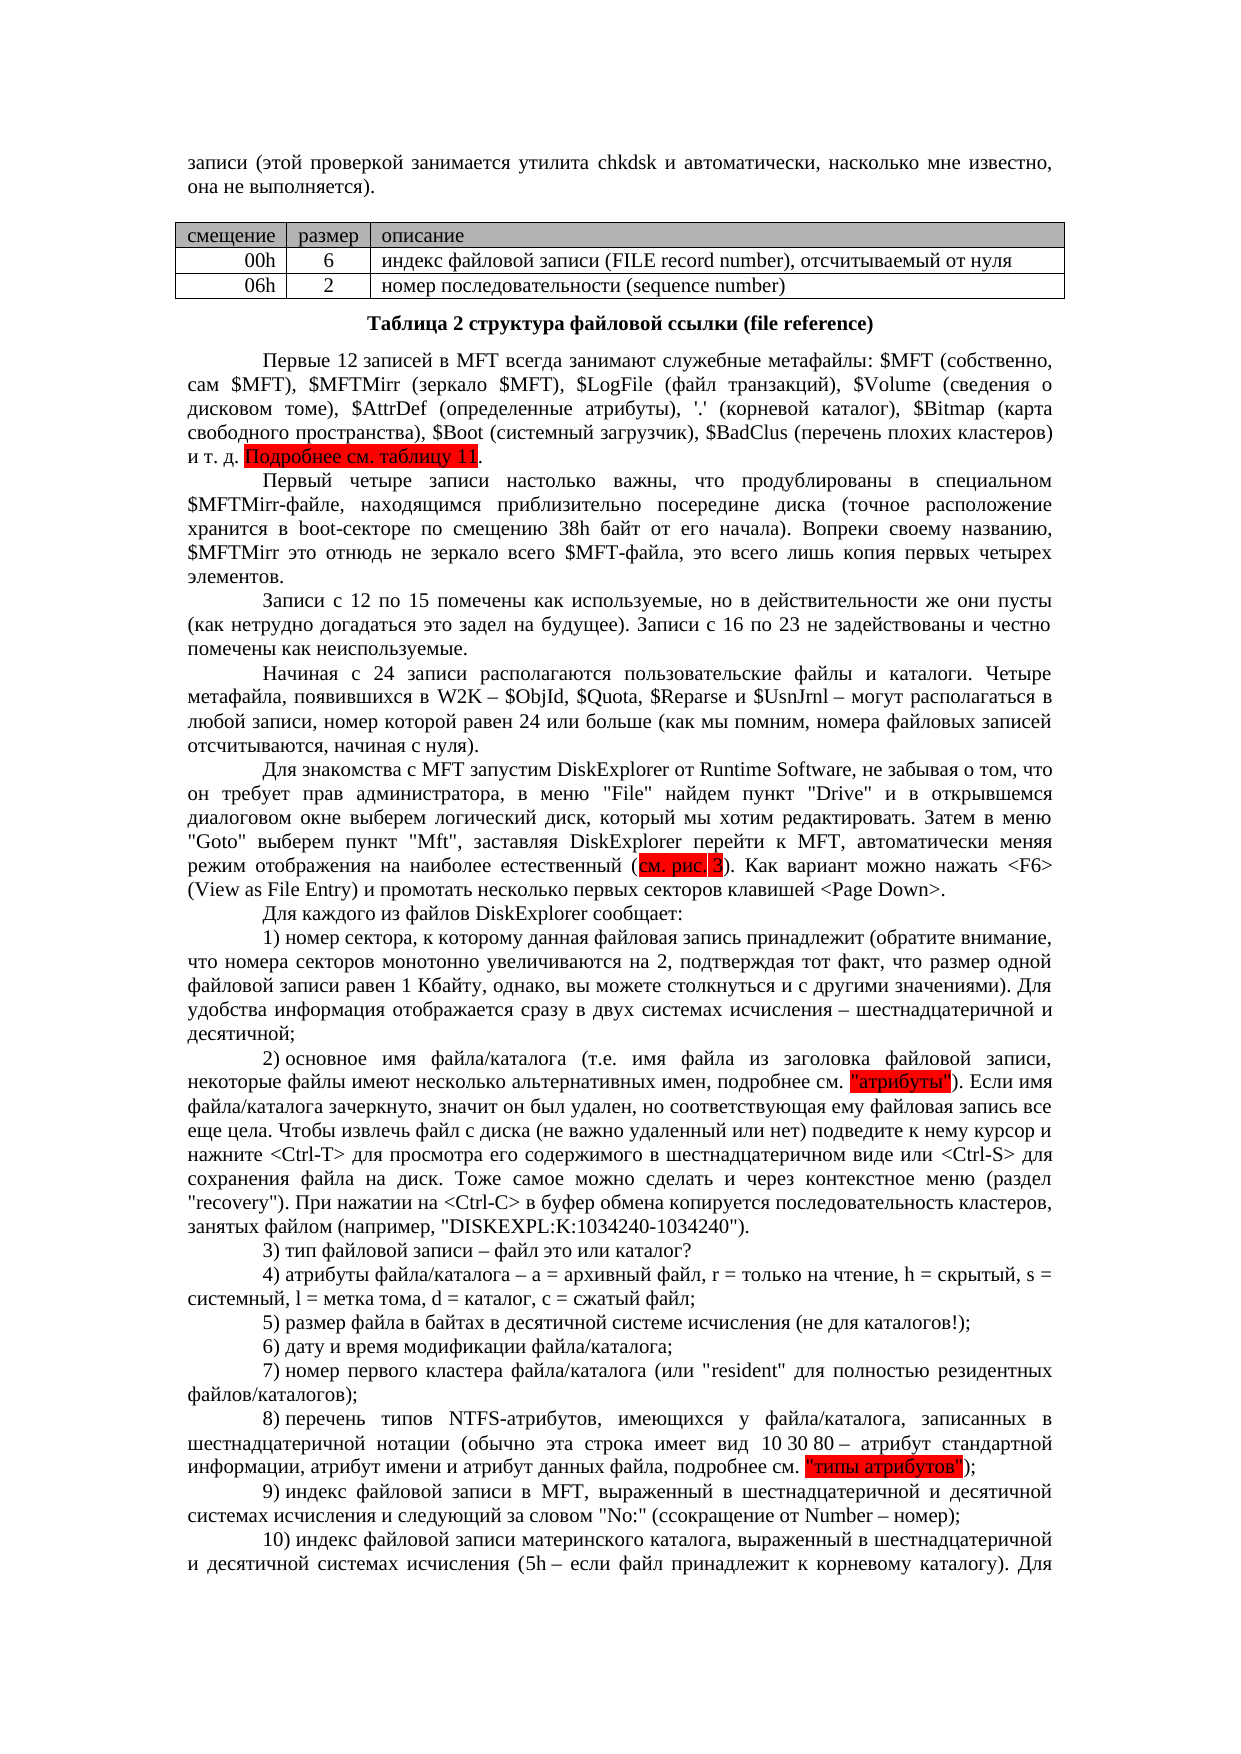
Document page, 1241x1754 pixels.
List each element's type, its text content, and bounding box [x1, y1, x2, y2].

table_cell 2 [287, 274, 370, 297]
table_cell 06h [176, 274, 286, 297]
text 7) номер первого кластера файла/каталога (или "resident" для полностью резидентных файлов/каталогов); [187, 1358, 1053, 1406]
table_header смещение [176, 223, 286, 247]
text Первый четыре записи настолько важны, что продублированы в специальном $MFTMirr-файле, находящимся приблизительно посередине диска (точное расположение хранится в boot-секторе по смещению 38h байт от его начала). Вопреки своему названию, $MFTMirr это отнюдь не зеркало всего $MFT-файла, это всего лишь копия первых четырех элементов. [187, 468, 1053, 588]
table_cell 00h [176, 248, 286, 272]
text Первые 12 записей в MFT всегда занимают служебные метафайлы: $MFT (собственно, сам $MFT), $MFTMirr (зеркало $MFT), $LogFile (файл транзакций), $Volume (сведения о дисковом томе), $AttrDef (определенные атрибуты), '.' (корневой каталог), $Bitmap (карта свободного пространства), $Boot (системный загрузчик), $BadClus (перечень плохих кластеров) и т. д. Подробнее см. таблицу 11. [187, 348, 1053, 468]
table_header размер [287, 223, 370, 247]
table_cell 6 [287, 248, 370, 272]
text 4) атрибуты файла/каталога – a = архивный файл, r = только на чтение, h = скрытый, s = системный, l = метка тома, d = каталог, c = сжатый файл; [187, 1262, 1053, 1310]
text Таблица 2 структура файловой ссылки (file reference) [187, 311, 1053, 335]
text 6) дату и время модификации файла/каталога; [187, 1334, 1053, 1358]
text Записи с 12 по 15 помечены как используемые, но в действительности же они пусты (как нетрудно догадаться это задел на будущее). Записи с 16 по 23 не задействованы и честно помечены как неиспользуемые. [187, 588, 1053, 660]
table_cell номер последовательности (sequence number) [371, 274, 1064, 297]
text 9) индекс файловой записи в MFT, выраженный в шестнадцатеричной и десятичной системах исчисления и следующий за словом "No:" (cсокращение от Number – номер); [187, 1478, 1053, 1527]
text Для знакомства с MFT запустим DiskExplorer от Runtime Software, не забывая о том, что он требует прав администратора, в меню "File" найдем пункт "Drive" и в открывшемся диалоговом окне выберем логический диск, который мы хотим редактировать. Затем в меню "Goto" выберем пункт "Mft", заставляя DiskExplorer перейти к MFT, автоматически меняя режим отображения на наиболее естественный (см. рис. 3). Как вариант можно нажать <F6> (View as File Entry) и промотать несколько первых секторов клавишей <Page Down>. [187, 757, 1053, 901]
text 10) индекс файловой записи материнского каталога, выраженный в шестнадцатеричной и десятичной системах исчисления (5h – если файл принадлежит к корневому каталогу). Для [187, 1527, 1053, 1575]
table_cell индекс файловой записи (FILE record number), отсчитываемый от нуля [371, 248, 1064, 272]
text 2) основное имя файла/каталога (т.е. имя файла из заголовка файловой записи, некоторые файлы имеют несколько альтернативных имен, подробнее см. "атрибуты"). Если имя файла/каталога зачеркнуто, значит он был удален, но соответствующая ему файловая запись все еще цела. Чтобы извлечь файл с диска (не важно удаленный или нет) подведите к нему курсор и нажните <Ctrl-T> для просмотра его содержимого в шестнадцатеричном виде или <Ctrl-S> для сохранения файла на диск. Тоже самое можно сделать и через контекстное меню (раздел "recovery"). При нажатии на <Ctrl-C> в буфер обмена копируется последовательность кластеров, занятых файлом (например, "DISKEXPL:K:1034240-1034240"). [187, 1045, 1053, 1238]
text 3) тип файловой записи – файл это или каталог? [187, 1238, 1053, 1262]
table_header описание [371, 223, 1064, 247]
text 8) перечень типов NTFS-атрибутов, имеющихся у файла/каталога, записанных в шестнадцатеричной нотации (обычно эта строка имеет вид 10 30 80 – атрибут стандартной информации, атрибут имени и атрибут данных файла, подробнее см. "типы атрибутов"); [187, 1406, 1053, 1478]
text Для каждого из файлов DiskExplorer сообщает: [187, 901, 1053, 925]
text 5) размер файла в байтах в десятичной системе исчисления (не для каталогов!); [187, 1310, 1053, 1334]
text Начиная с 24 записи располагаются пользовательские файлы и каталоги. Четыре метафайла, появившихся в W2K – $ObjId, $Quota, $Reparse и $UsnJrnl – могут располагаться в любой записи, номер которой равен 24 или больше (как мы помним, номера файловых записей отсчитываются, начиная с нуля). [187, 660, 1053, 757]
text записи (этой проверкой занимается утилита chkdsk и автоматически, насколько мне известно, она не выполняется). [187, 150, 1053, 198]
text 1) номер сектора, к которому данная файловая запись принадлежит (обратите внимание, что номера секторов монотонно увеличиваются на 2, подтверждая тот факт, что размер одной файловой записи равен 1 Кбайту, однако, вы можете столкнуться и с другими значениями). Для удобства информация отображается сразу в двух системах исчисления – шестнадцатеричной и десятичной; [187, 925, 1053, 1045]
